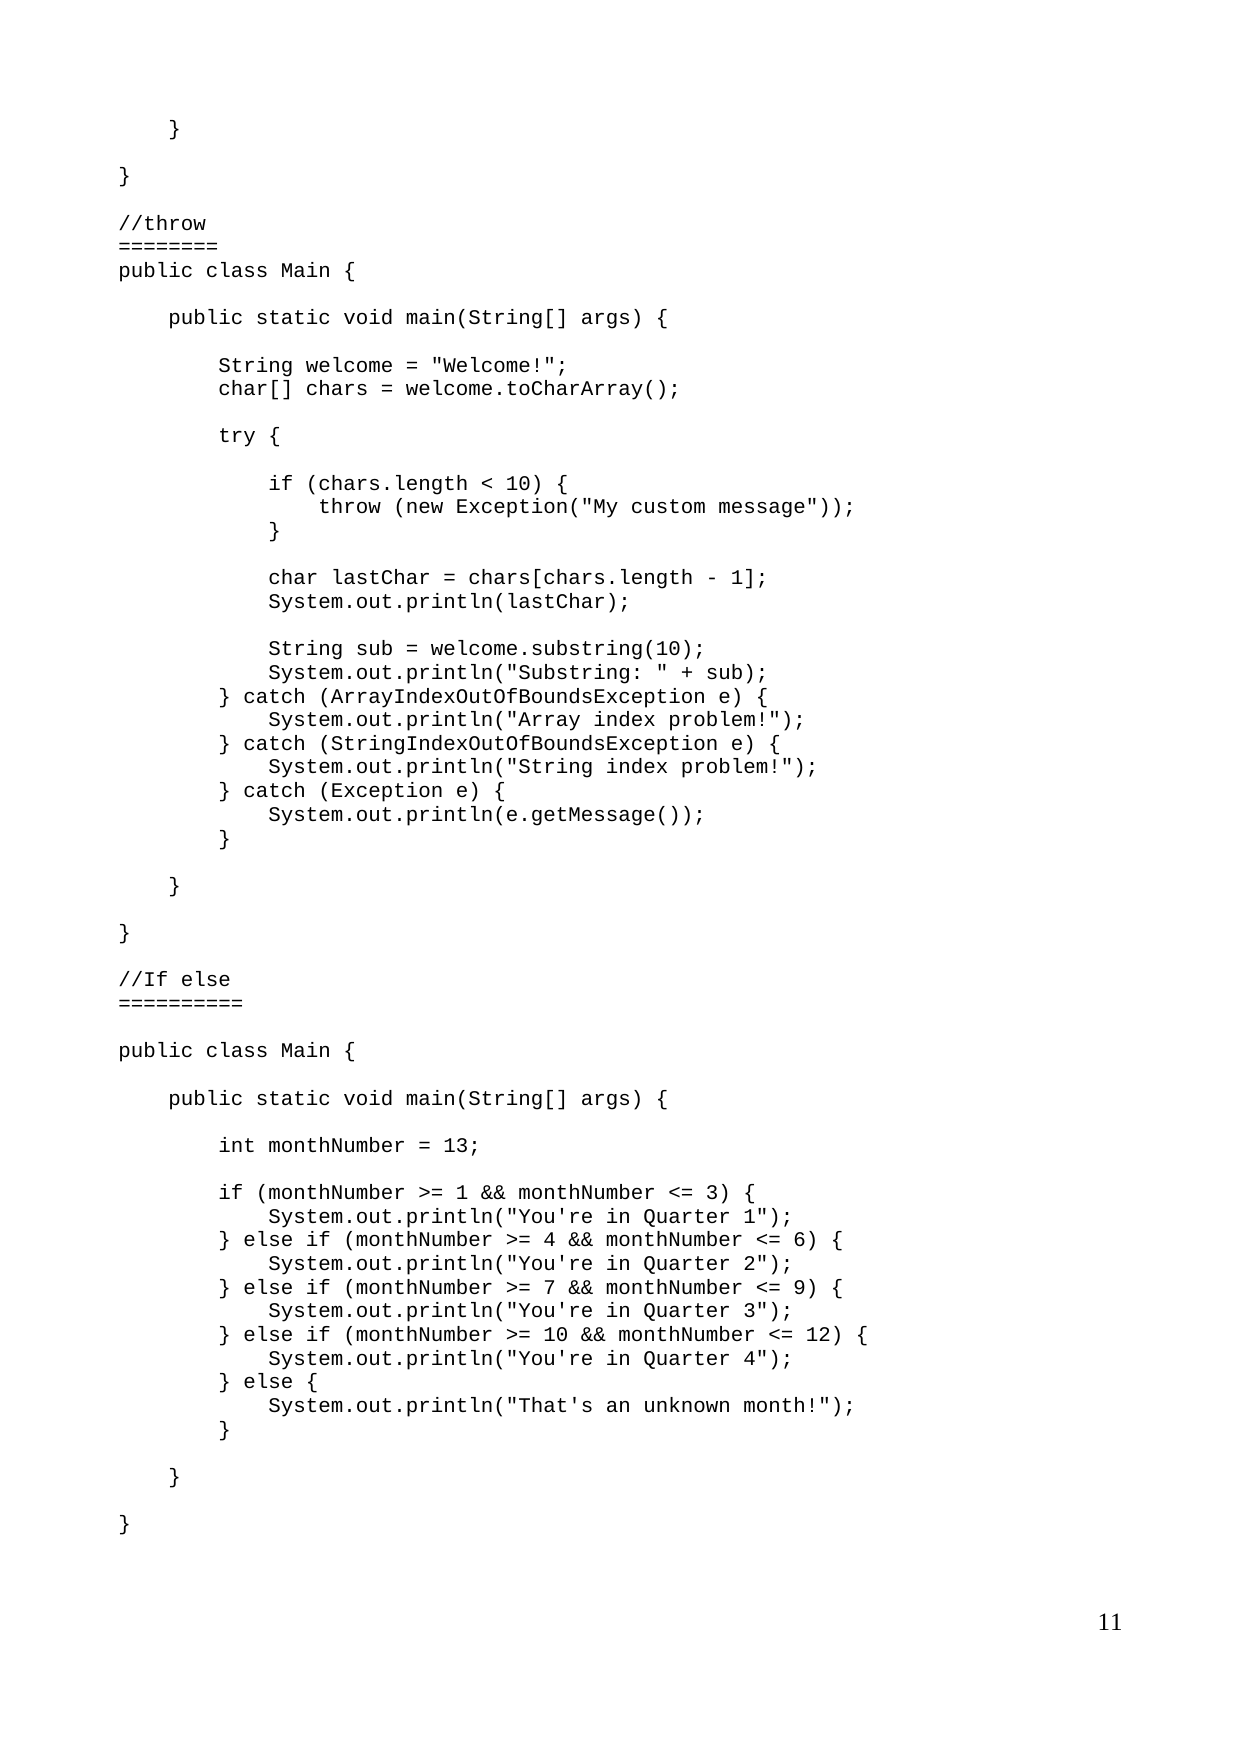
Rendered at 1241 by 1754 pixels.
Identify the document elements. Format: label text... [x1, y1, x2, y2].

text String sub = welcome.substring(10); [118, 638, 1122, 662]
text System.out.println(lastChar); [118, 591, 1122, 615]
text ======== [118, 236, 1122, 260]
text System.out.println("That's an unknown month!"); [118, 1395, 1122, 1419]
text } catch (ArrayIndexOutOfBoundsException e) { [118, 686, 1122, 709]
text int monthNumber = 13; [118, 1135, 1122, 1158]
text System.out.println(e.getMessage()); [118, 804, 1122, 827]
text public class Main { [118, 1040, 1122, 1064]
text } [118, 1466, 1122, 1489]
text //If else [118, 969, 1122, 993]
text System.out.println("You're in Quarter 1"); [118, 1206, 1122, 1229]
text } [118, 922, 1122, 946]
text char lastChar = chars[chars.length - 1]; [118, 567, 1122, 591]
text System.out.println("Array index problem!"); [118, 709, 1122, 733]
text System.out.println("String index problem!"); [118, 757, 1122, 780]
text System.out.println("You're in Quarter 4"); [118, 1348, 1122, 1371]
text } else { [118, 1371, 1122, 1395]
text System.out.println("Substring: " + sub); [118, 662, 1122, 686]
text try { [118, 426, 1122, 449]
text ========== [118, 993, 1122, 1017]
text } catch (Exception e) { [118, 780, 1122, 804]
text String welcome = "Welcome!"; [118, 354, 1122, 378]
text } [118, 520, 1122, 544]
text char[] chars = welcome.toCharArray(); [118, 378, 1122, 402]
text } [118, 165, 1122, 189]
text } else if (monthNumber >= 10 && monthNumber <= 12) { [118, 1324, 1122, 1348]
text System.out.println("You're in Quarter 3"); [118, 1300, 1122, 1324]
text } [118, 1513, 1122, 1537]
text } else if (monthNumber >= 7 && monthNumber <= 9) { [118, 1277, 1122, 1300]
text if (monthNumber >= 1 && monthNumber <= 3) { [118, 1182, 1122, 1206]
text } [118, 827, 1122, 851]
text } [118, 118, 1122, 142]
text } [118, 1419, 1122, 1442]
text } [118, 875, 1122, 898]
text public static void main(String[] args) { [118, 1088, 1122, 1111]
text } else if (monthNumber >= 4 && monthNumber <= 6) { [118, 1229, 1122, 1253]
text //throw [118, 213, 1122, 236]
text } catch (StringIndexOutOfBoundsException e) { [118, 733, 1122, 757]
text throw (new Exception("My custom message")); [118, 496, 1122, 520]
text public static void main(String[] args) { [118, 307, 1122, 331]
text System.out.println("You're in Quarter 2"); [118, 1253, 1122, 1277]
text public class Main { [118, 260, 1122, 284]
text if (chars.length < 10) { [118, 473, 1122, 496]
